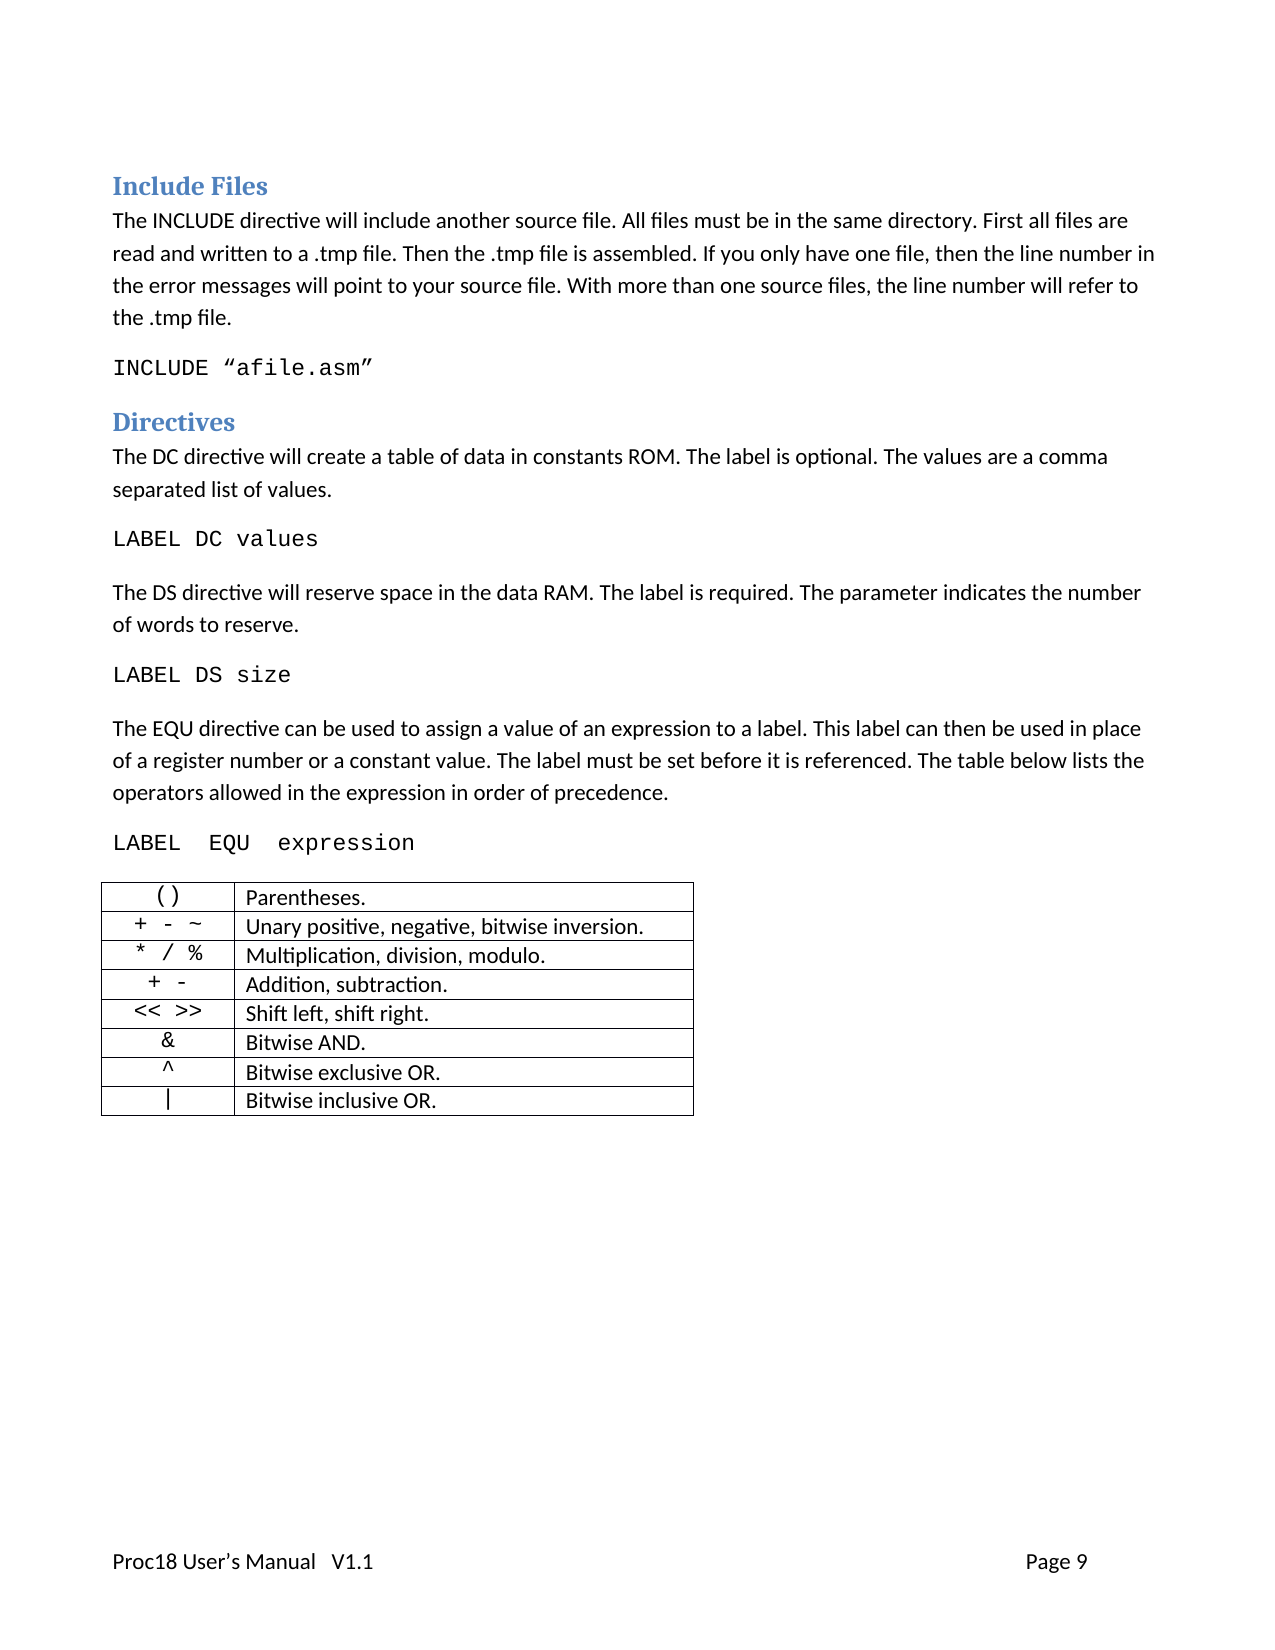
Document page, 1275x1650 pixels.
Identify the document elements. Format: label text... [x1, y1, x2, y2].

table_cell Multiplication, division, modulo. [235, 941, 693, 969]
table_cell + - [102, 970, 234, 998]
text INCLUDE “afile.asm” [112, 356, 1162, 382]
table_cell | [102, 1087, 234, 1115]
text The DS directive will reserve space in the data RAM. The label is required. The parameter indicates the number of words to reserve. [112, 578, 1162, 638]
text The INCLUDE directive will include another source file. All files must be in the same directory. First all files are read and written to a .tmp file. Then the .tmp file is assembled. If you only have one file, then the line number in the error messages will point to your source file. With more than one source files, the line number will refer to the .tmp file. [112, 207, 1162, 331]
table_cell ^ [102, 1058, 234, 1086]
table_cell Bitwise AND. [235, 1029, 693, 1057]
text The DC directive will create a table of data in constants ROM. The label is optional. The values are a comma separated list of values. [112, 442, 1162, 503]
table_header Parentheses. [235, 883, 693, 911]
text LABEL DS size [112, 663, 1162, 689]
table_header () [102, 883, 234, 911]
text LABEL DC values [112, 528, 1162, 554]
subtitle Directives [112, 407, 1162, 438]
table_cell << >> [102, 1000, 234, 1027]
subtitle Include Files [112, 171, 1162, 202]
table_cell Bitwise inclusive OR. [235, 1087, 693, 1115]
text LABEL EQU expression [112, 832, 1162, 857]
text The EQU directive can be used to assign a value of an expression to a label. This label can then be used in place of a register number or a constant value. The label must be set before it is referenced. The table below lists the operators allowed in the expression in order of precedence. [112, 714, 1162, 807]
table_cell + - ~ [102, 912, 234, 940]
table_cell & [102, 1029, 234, 1057]
table_cell Unary positive, negative, bitwise inversion. [235, 912, 693, 940]
table_cell Shift left, shift right. [235, 1000, 693, 1027]
table_cell * / % [102, 941, 234, 969]
table_cell Bitwise exclusive OR. [235, 1058, 693, 1086]
table_cell Addition, subtraction. [235, 970, 693, 998]
